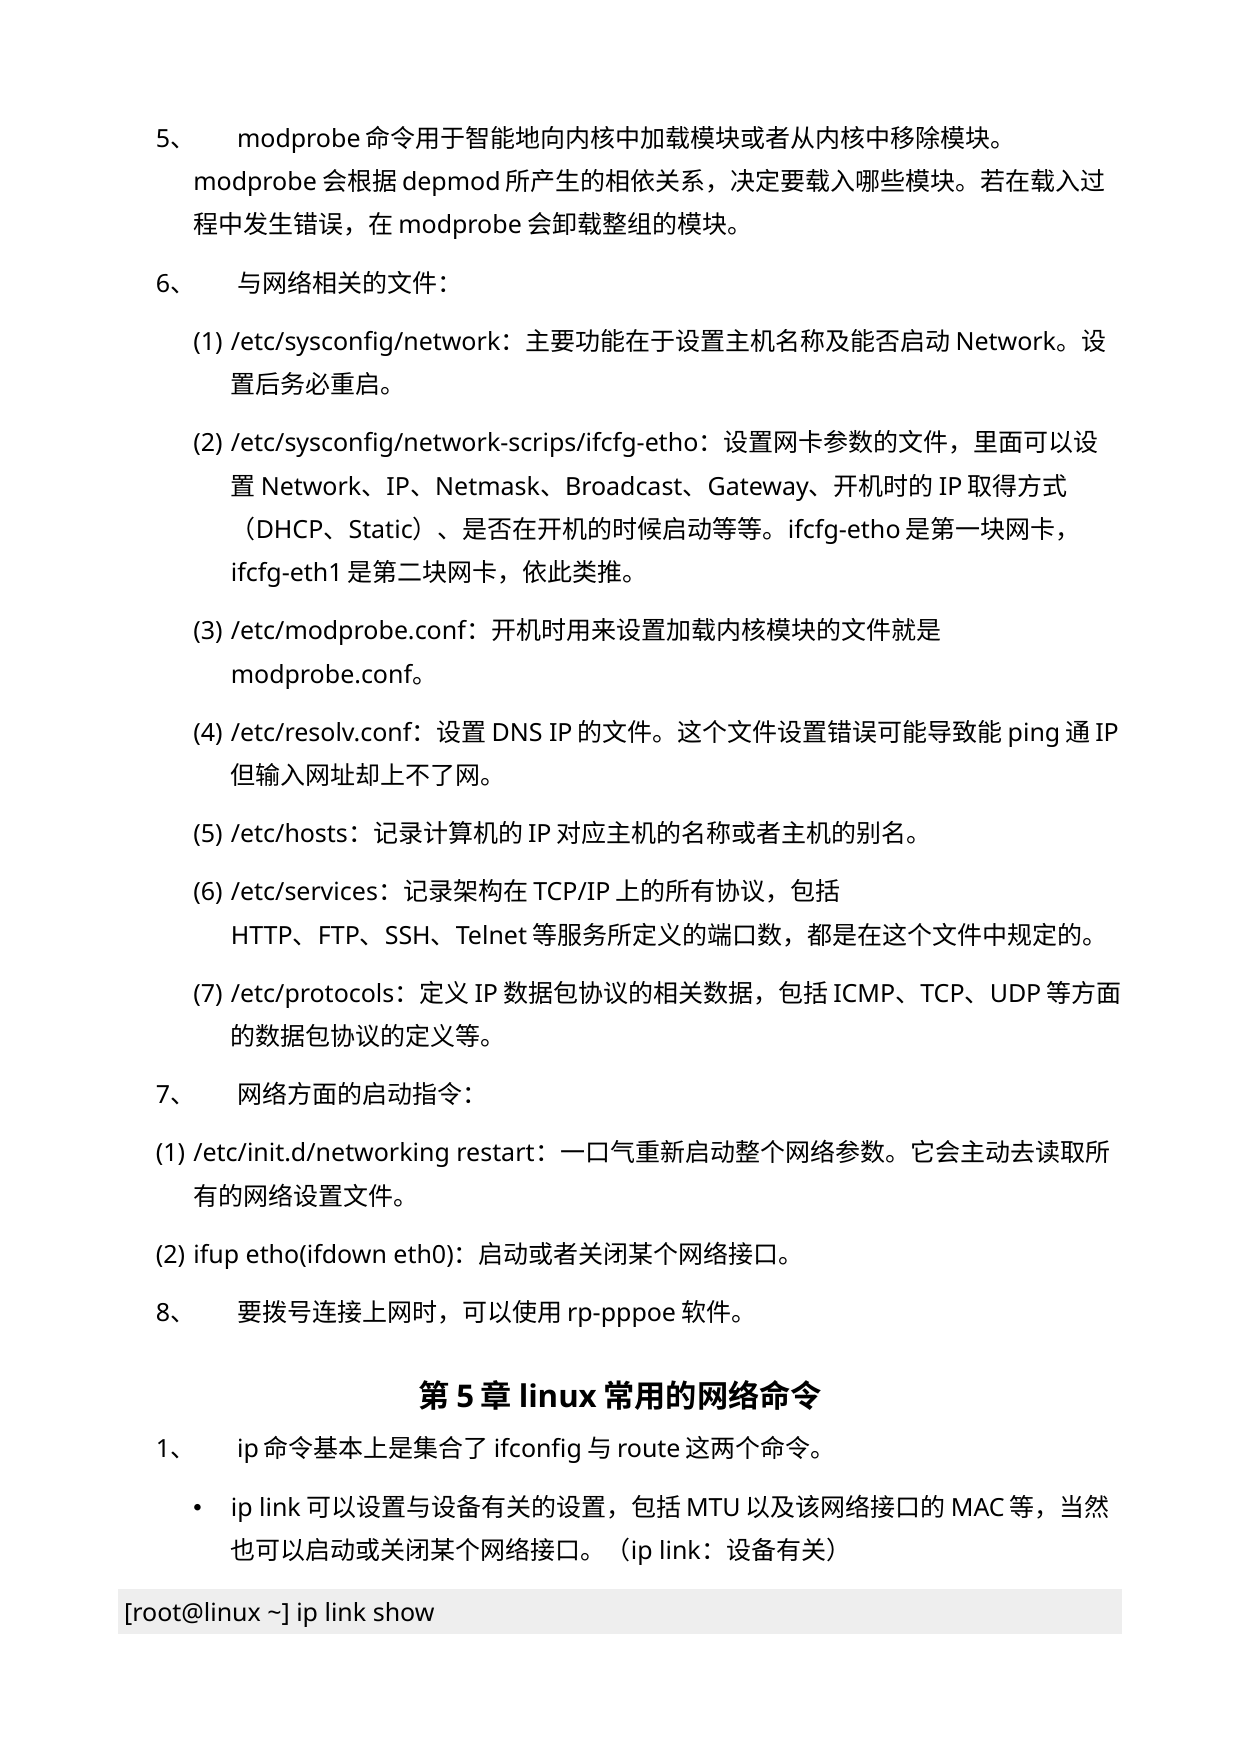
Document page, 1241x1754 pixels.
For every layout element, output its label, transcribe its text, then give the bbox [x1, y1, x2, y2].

list 与网络相关的文件： [156, 263, 1122, 299]
list /etc/init.d/networking restart：一口气重新启动整个网络参数。它会主动去读取所有的网络设置文件。 [156, 1133, 1122, 1212]
list /etc/modprobe.conf：开机时用来设置加载内核模块的文件就是modprobe.conf。 [193, 611, 1122, 691]
list modprobe命令用于智能地向内核中加载模块或者从内核中移除模块。 modprobe会根据depmod所产生的相依关系，决定要载入哪些模块。若在载入过程中发生错误，在modprobe会卸载整组的模块。 [156, 118, 1122, 241]
list /etc/resolv.conf：设置DNS IP的文件。这个文件设置错误可能导致能ping通IP但输入网址却上不了网。 [193, 712, 1122, 792]
list /etc/sysconfig/network：主要功能在于设置主机名称及能否启动Network。设置后务必重启。 [193, 321, 1122, 401]
list ip link可以设置与设备有关的设置，包括MTU以及该网络接口的MAC等，当然也可以启动或关闭某个网络接口。（ip link：设备有关） [193, 1487, 1122, 1567]
list /etc/hosts：记录计算机的IP对应主机的名称或者主机的别名。 [193, 814, 1122, 850]
list /etc/protocols：定义IP数据包协议的相关数据，包括ICMP、TCP、UDP等方面的数据包协议的定义等。 [193, 973, 1122, 1053]
subtitle 第5章 linux常用的网络命令 [118, 1371, 1122, 1416]
list 要拨号连接上网时，可以使用rp-pppoe软件。 [156, 1292, 1122, 1328]
list ifup etho(ifdown eth0)：启动或者关闭某个网络接口。 [156, 1234, 1122, 1270]
list /etc/services：记录架构在TCP/IP上的所有协议，包括HTTP、FTP、SSH、Telnet等服务所定义的端口数，都是在这个文件中规定的。 [193, 872, 1122, 951]
list /etc/sysconfig/network-scrips/ifcfg-etho：设置网卡参数的文件，里面可以设置Network、IP、Netmask、Broadcast、Gateway、开机时的IP取得方式（DHCP、Static）、是否在开机的时候启动等等。ifcfg-etho是第一块网卡， ifcfg-eth1是第二块网卡，依此类推。 [193, 422, 1122, 589]
list 网络方面的启动指令： [156, 1075, 1122, 1111]
list ip命令基本上是集合了ifconfig与route这两个命令。 [156, 1429, 1122, 1465]
table_header [root@linux ~] ip link show [118, 1589, 1122, 1634]
